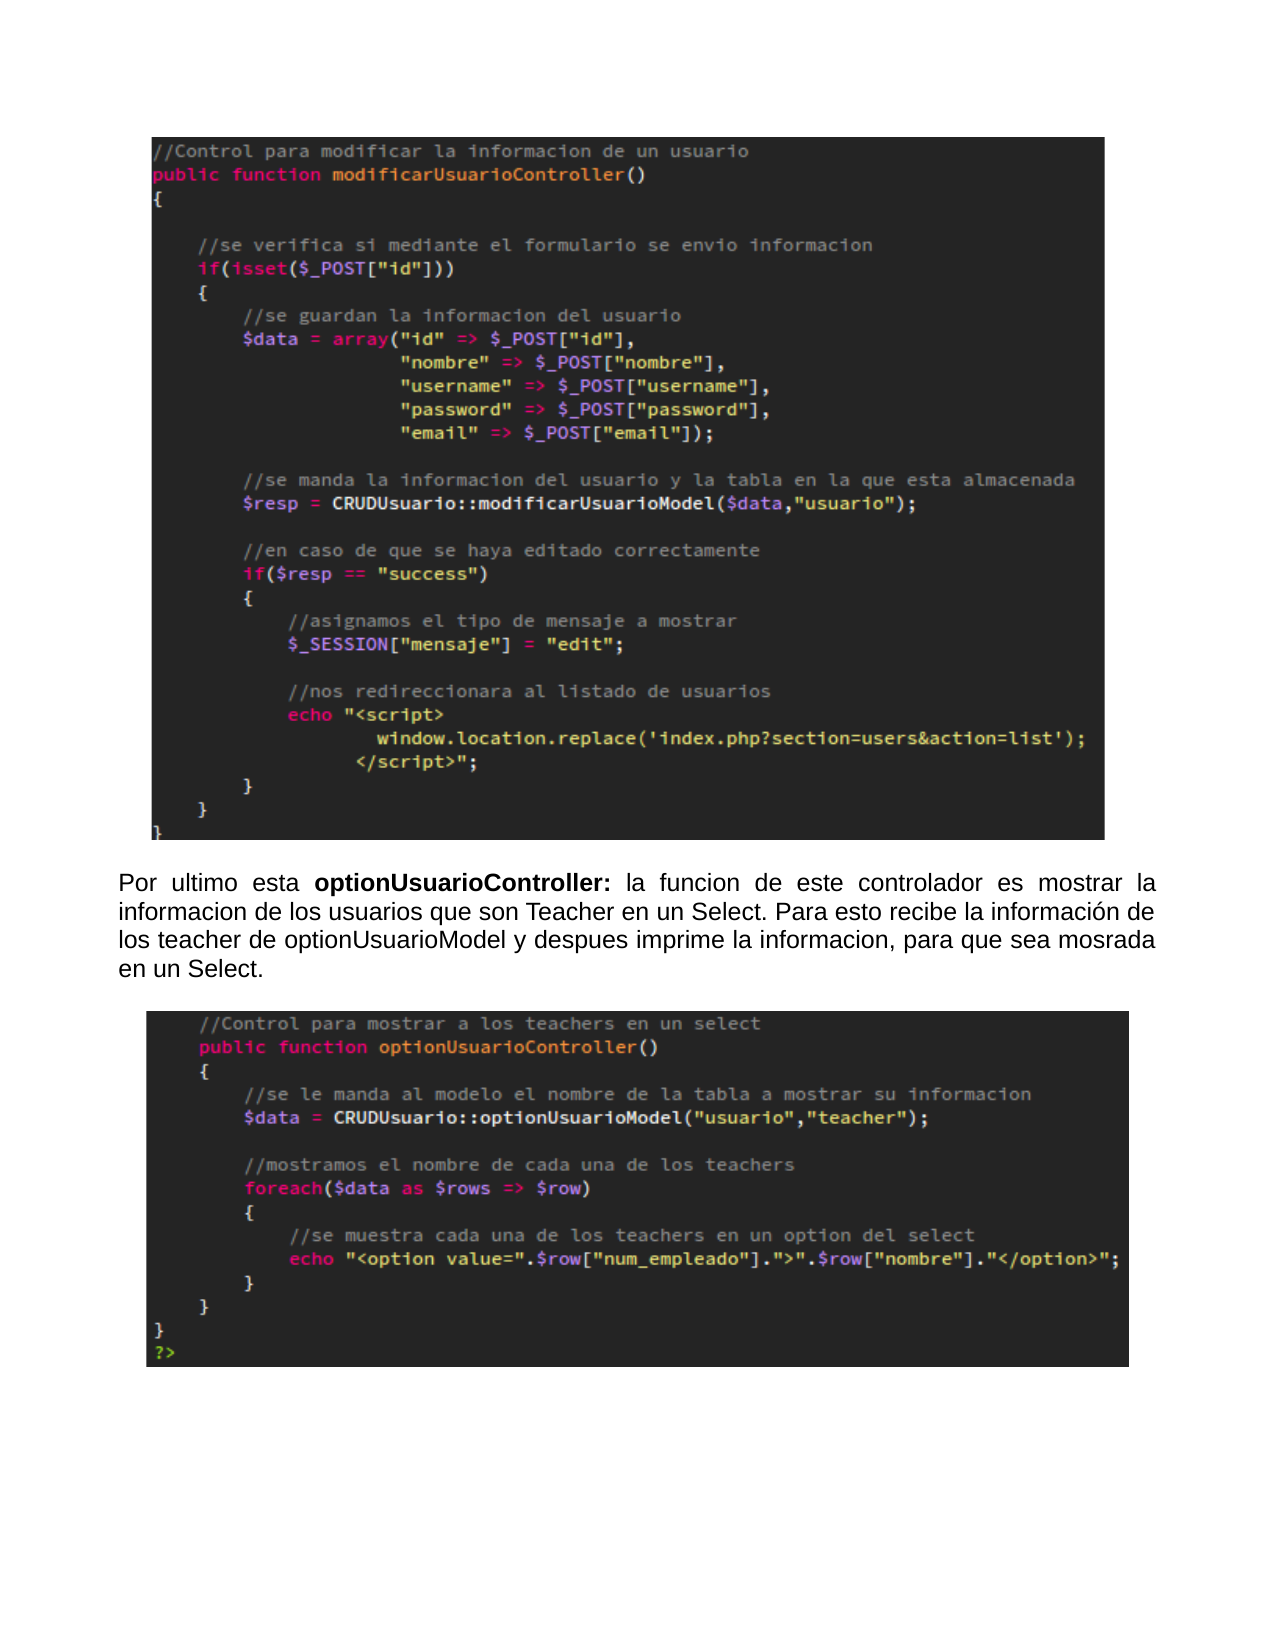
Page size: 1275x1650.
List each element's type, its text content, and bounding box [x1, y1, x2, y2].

picture [151, 137, 1105, 840]
text Por ultimo esta optionUsuarioController: la funcion de este controlador es mostrar la informacion de los usuarios que son Teacher en un Select. Para esto recibe la información de los teacher de optionUsuarioModel y despues imprime la informacion, para que sea mosrada en un Select. [118, 868, 1157, 983]
picture [146, 1011, 1129, 1367]
